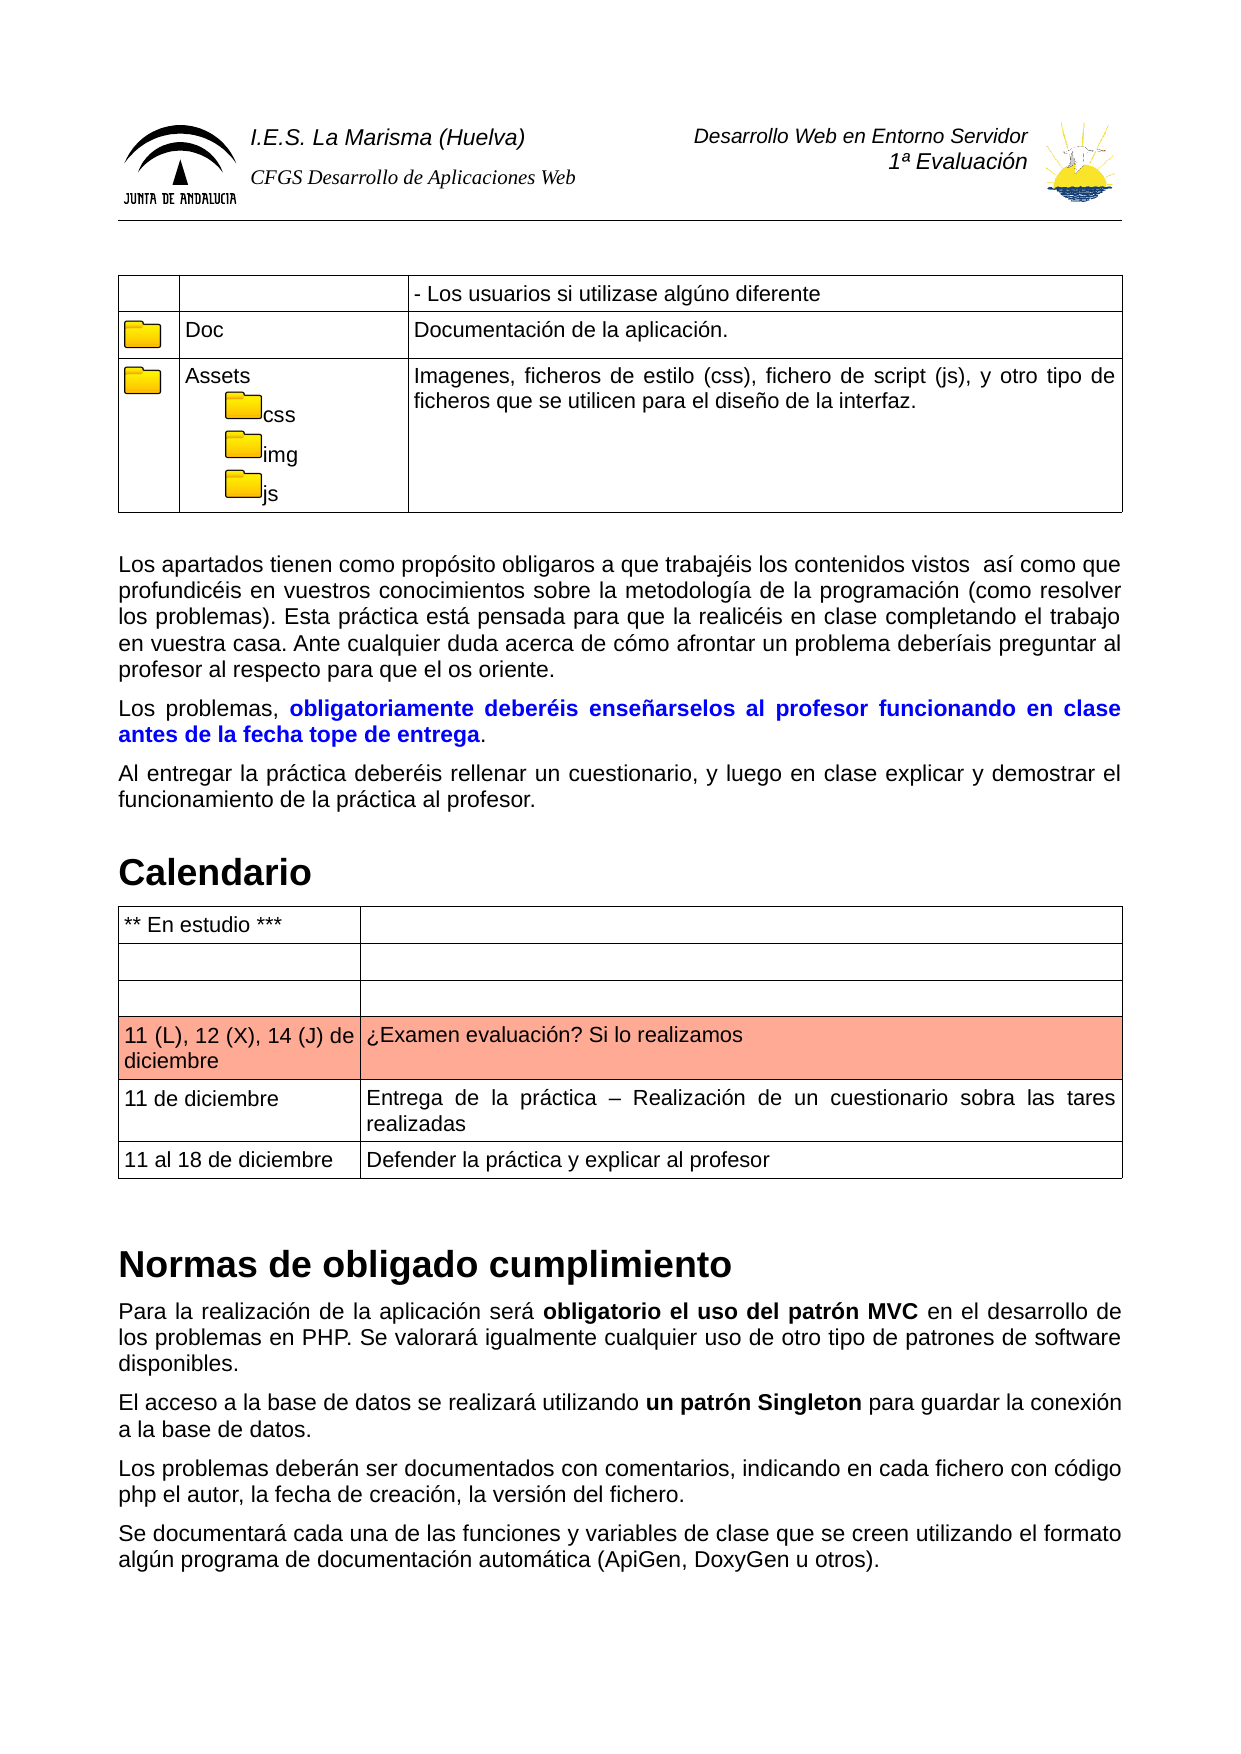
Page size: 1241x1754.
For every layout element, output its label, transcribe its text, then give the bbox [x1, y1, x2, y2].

picture [123, 363, 162, 398]
table_cell Entrega de la práctica – Realización de un cuestionario sobra las tares realizadas [361, 1080, 1122, 1141]
table_header ** En estudio *** [119, 907, 360, 943]
table_cell Assets css img js [180, 359, 408, 512]
table_cell Defender la práctica y explicar al profesor [361, 1142, 1122, 1178]
table_cell [119, 312, 179, 357]
table_cell [119, 359, 179, 512]
text Los problemas deberán ser documentados con comentarios, indicando en cada fichero con código php el autor, la fecha de creación, la versión del fichero. [118, 1454, 1122, 1507]
subtitle Calendario [118, 850, 1122, 893]
table_cell - Los usuarios si utilizase algúno diferente [409, 276, 1122, 311]
table_cell [361, 944, 1122, 979]
table_cell Documentación de la aplicación. [409, 312, 1122, 357]
table_cell 11 de diciembre [119, 1080, 360, 1141]
table_cell [180, 276, 408, 311]
table_cell Doc [180, 312, 408, 357]
text Los problemas, obligatoriamente deberéis enseñarselos al profesor funcionando en clase antes de la fecha tope de entrega. [118, 695, 1122, 748]
text Los apartados tienen como propósito obligaros a que trabajéis los contenidos vistos así como que profundicéis en vuestros conocimientos sobre la metodología de la programación (como resolver los problemas). Esta práctica está pensada para que la realicéis en clase completando el trabajo en vuestra casa. Ante cualquier duda acerca de cómo afrontar un problema deberíais preguntar al profesor al respecto para que el os oriente. [118, 551, 1122, 682]
picture [1044, 121, 1115, 205]
picture [224, 388, 263, 423]
picture [224, 427, 263, 462]
text Se documentará cada una de las funciones y variables de clase que se creen utilizando el formato algún programa de documentación automática (ApiGen, DoxyGen u otros). [118, 1520, 1122, 1572]
table_cell Imagenes, ficheros de estilo (css), fichero de script (js), y otro tipo de ficheros que se utilicen para el diseño de la interfaz. [409, 359, 1122, 512]
table_header [361, 907, 1122, 943]
text El acceso a la base de datos se realizará utilizando un patrón Singleton para guardar la conexión a la base de datos. [118, 1389, 1122, 1442]
table_cell ¿Examen evaluación? Si lo realizamos [361, 1017, 1122, 1079]
picture [123, 317, 162, 352]
picture [224, 466, 263, 502]
text Al entregar la práctica deberéis rellenar un cuestionario, y luego en clase explicar y demostrar el funcionamiento de la práctica al profesor. [118, 760, 1122, 813]
table_cell 11 (L), 12 (X), 14 (J) de diciembre [119, 1017, 360, 1079]
table_cell [119, 981, 360, 1016]
subtitle Normas de obligado cumplimiento [118, 1242, 1122, 1285]
table_cell [361, 981, 1122, 1016]
table_cell [119, 276, 179, 311]
text Para la realización de la aplicación será obligatorio el uso del patrón MVC en el desarrollo de los problemas en PHP. Se valorará igualmente cualquier uso de otro tipo de patrones de software disponibles. [118, 1298, 1122, 1377]
table_cell 11 al 18 de diciembre [119, 1142, 360, 1178]
table_cell [119, 944, 360, 979]
